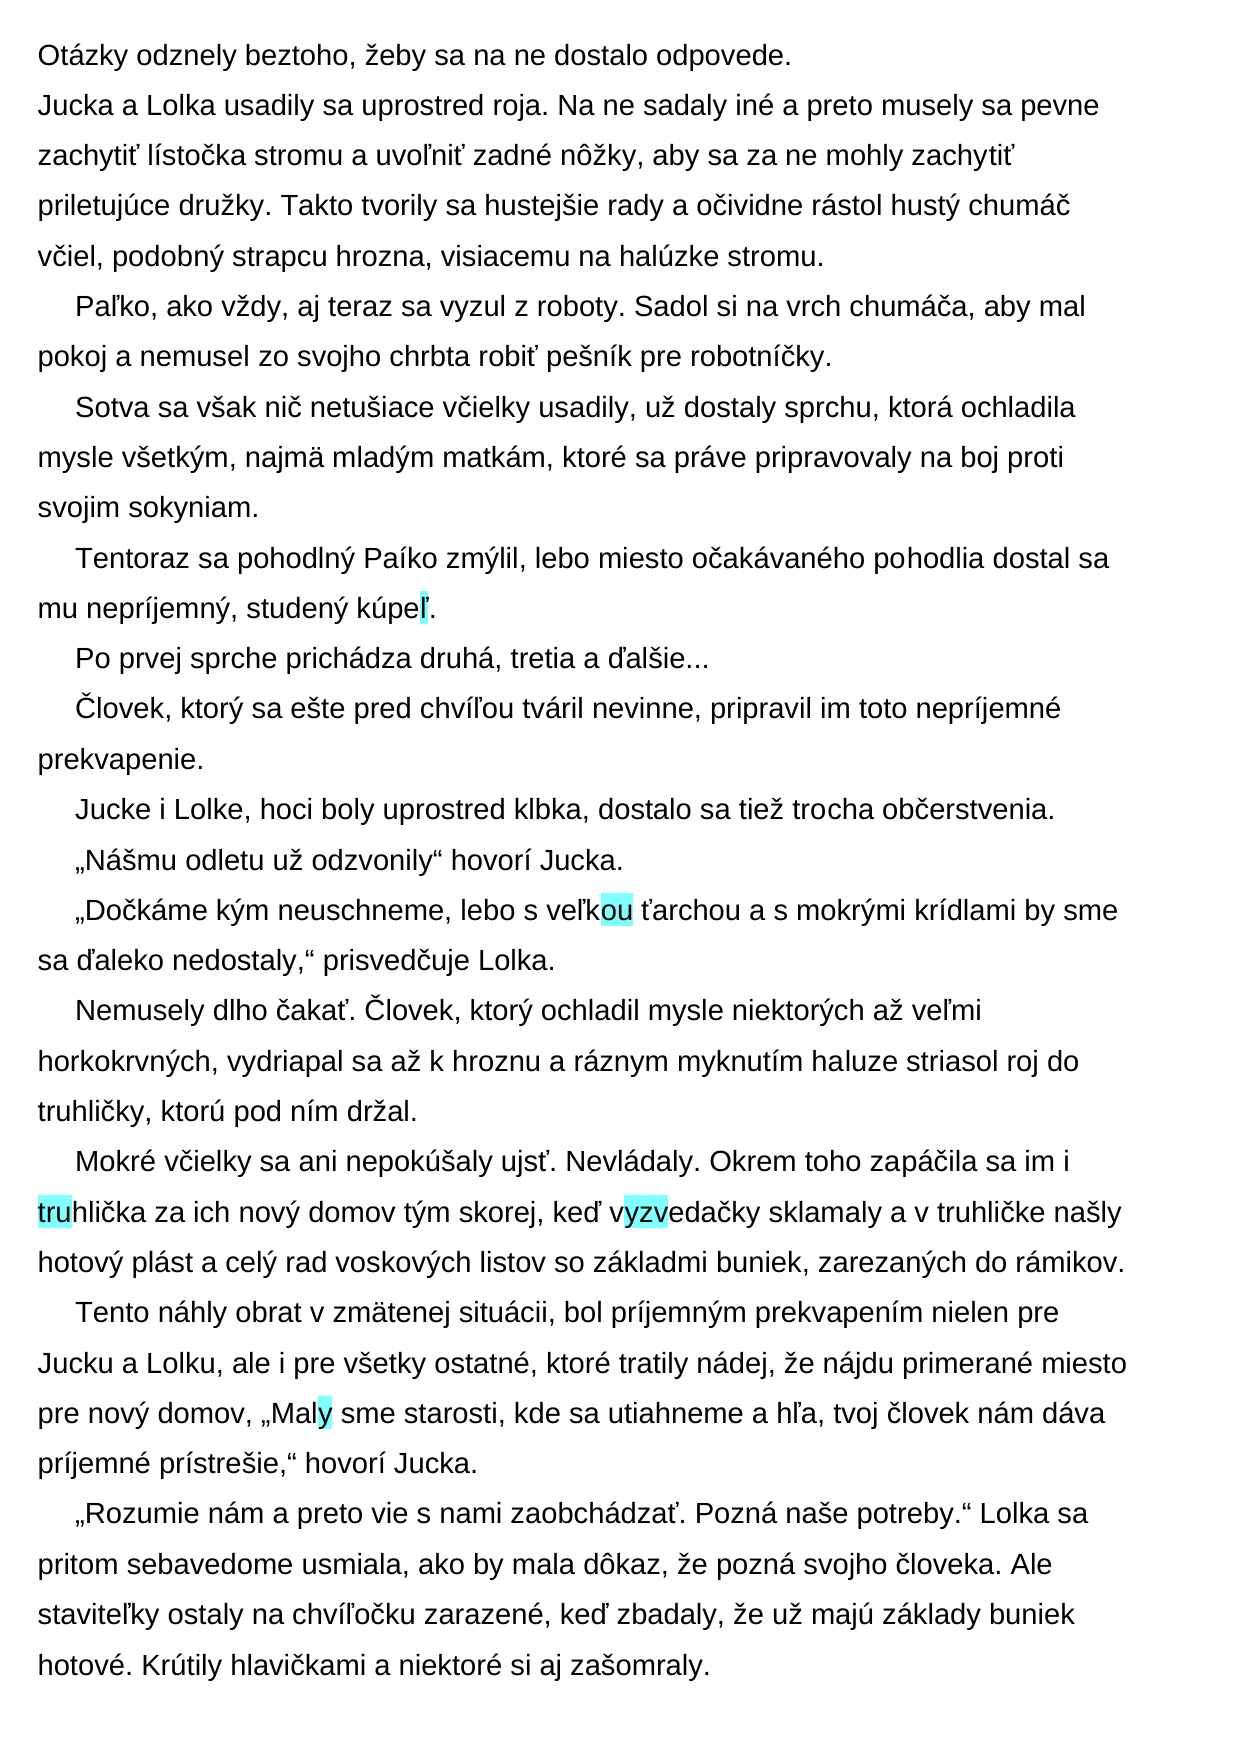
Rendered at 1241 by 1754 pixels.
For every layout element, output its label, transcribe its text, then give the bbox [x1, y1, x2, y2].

text Jucka a Lolka usadily sa uprostred roja. Na ne sadaly iné a preto musely sa pevne zachytiť lístočka stromu a uvoľniť zadné nôžky, aby sa za ne mohly zachy­tiť priletujúce družky. Takto tvorily sa hustejšie rady a očividne rástol hustý chumáč včiel, podob­ný strapcu hrozna, visiacemu na halúzke stromu. [37, 88, 1130, 272]
text „Dočkáme kým neuschneme, lebo s veľkou ťarchou a s mokrými krídlami by sme sa ďaleko nedostaly,“ prisvedčuje Lolka. [37, 893, 1130, 977]
text Mokré včielky sa ani nepokúšaly ujsť. Nevládaly. Okrem toho za­páčila sa im i truhlička za ich nový domov tým skorej, keď vyzvedačky sklamaly a v truhličke našly hotový plást a celý rad voskových listov so základmi buniek, zarezaných do rámikov. [37, 1144, 1130, 1278]
text Jucke i Lolke, hoci boly uprostred klbka, dostalo sa tiež tro­cha občerstvenia. [37, 792, 1130, 826]
text Sotva sa však nič netušiace včielky usadily, už dostaly sprchu, ktorá ochladila mysle všetkým, najmä mladým matkám, ktoré sa práve pripravovaly na boj proti svojim sokyniam. [37, 390, 1130, 524]
text „Nášmu odletu už odzvonily“ hovorí Jucka. [37, 842, 1130, 876]
text Tentoraz sa pohodlný Paíko zmýlil, lebo miesto očakávaného po­hodlia dostal sa mu nepríjemný, studený kúpeľ. [37, 541, 1130, 624]
text Človek, ktorý sa ešte pred chvíľou tváril nevinne, pripravil im toto nepríjemné prekvapenie. [37, 692, 1130, 775]
text Otázky odznely beztoho, žeby sa na ne dostalo odpovede. [37, 37, 1130, 71]
text Tento náhly obrat v zmätenej situácii, bol príjemným prekvapením nielen pre Jucku a Lolku, ale i pre všetky ostatné, ktoré tratily nádej, že nájdu primerané miesto pre nový domov, „Maly sme starosti, kde sa utiahneme a hľa, tvoj človek nám dáva príjemné prístre­šie,“ hovorí Jucka. [37, 1295, 1130, 1480]
text Nemusely dlho čakať. Človek, ktorý ochladil mysle niektorých až veľmi horkokrvných, vydriapal sa až k hroznu a ráznym myknutím ha­luze striasol roj do truhličky, ktorú pod ním držal. [37, 993, 1130, 1128]
text Po prvej sprche prichádza druhá, tretia a ďalšie... [37, 641, 1130, 675]
text „Rozumie nám a preto vie s nami zaobchádzať. Pozná naše potreby.“ Lolka sa pritom sebavedome usmiala, ako by mala dôkaz, že pozná svojho človeka. Ale stavi­teľky ostaly na chvíľočku zarazené, keď zbadaly, že už majú základy buniek hotové. Krútily hlavičkami a niektoré si aj zašomraly. [37, 1497, 1130, 1681]
text Paľko, ako vždy, aj teraz sa vyzul z roboty. Sadol si na vrch chumáča, aby mal pokoj a nemusel zo svojho chrbta robiť pešník pre robotníčky. [37, 289, 1130, 373]
